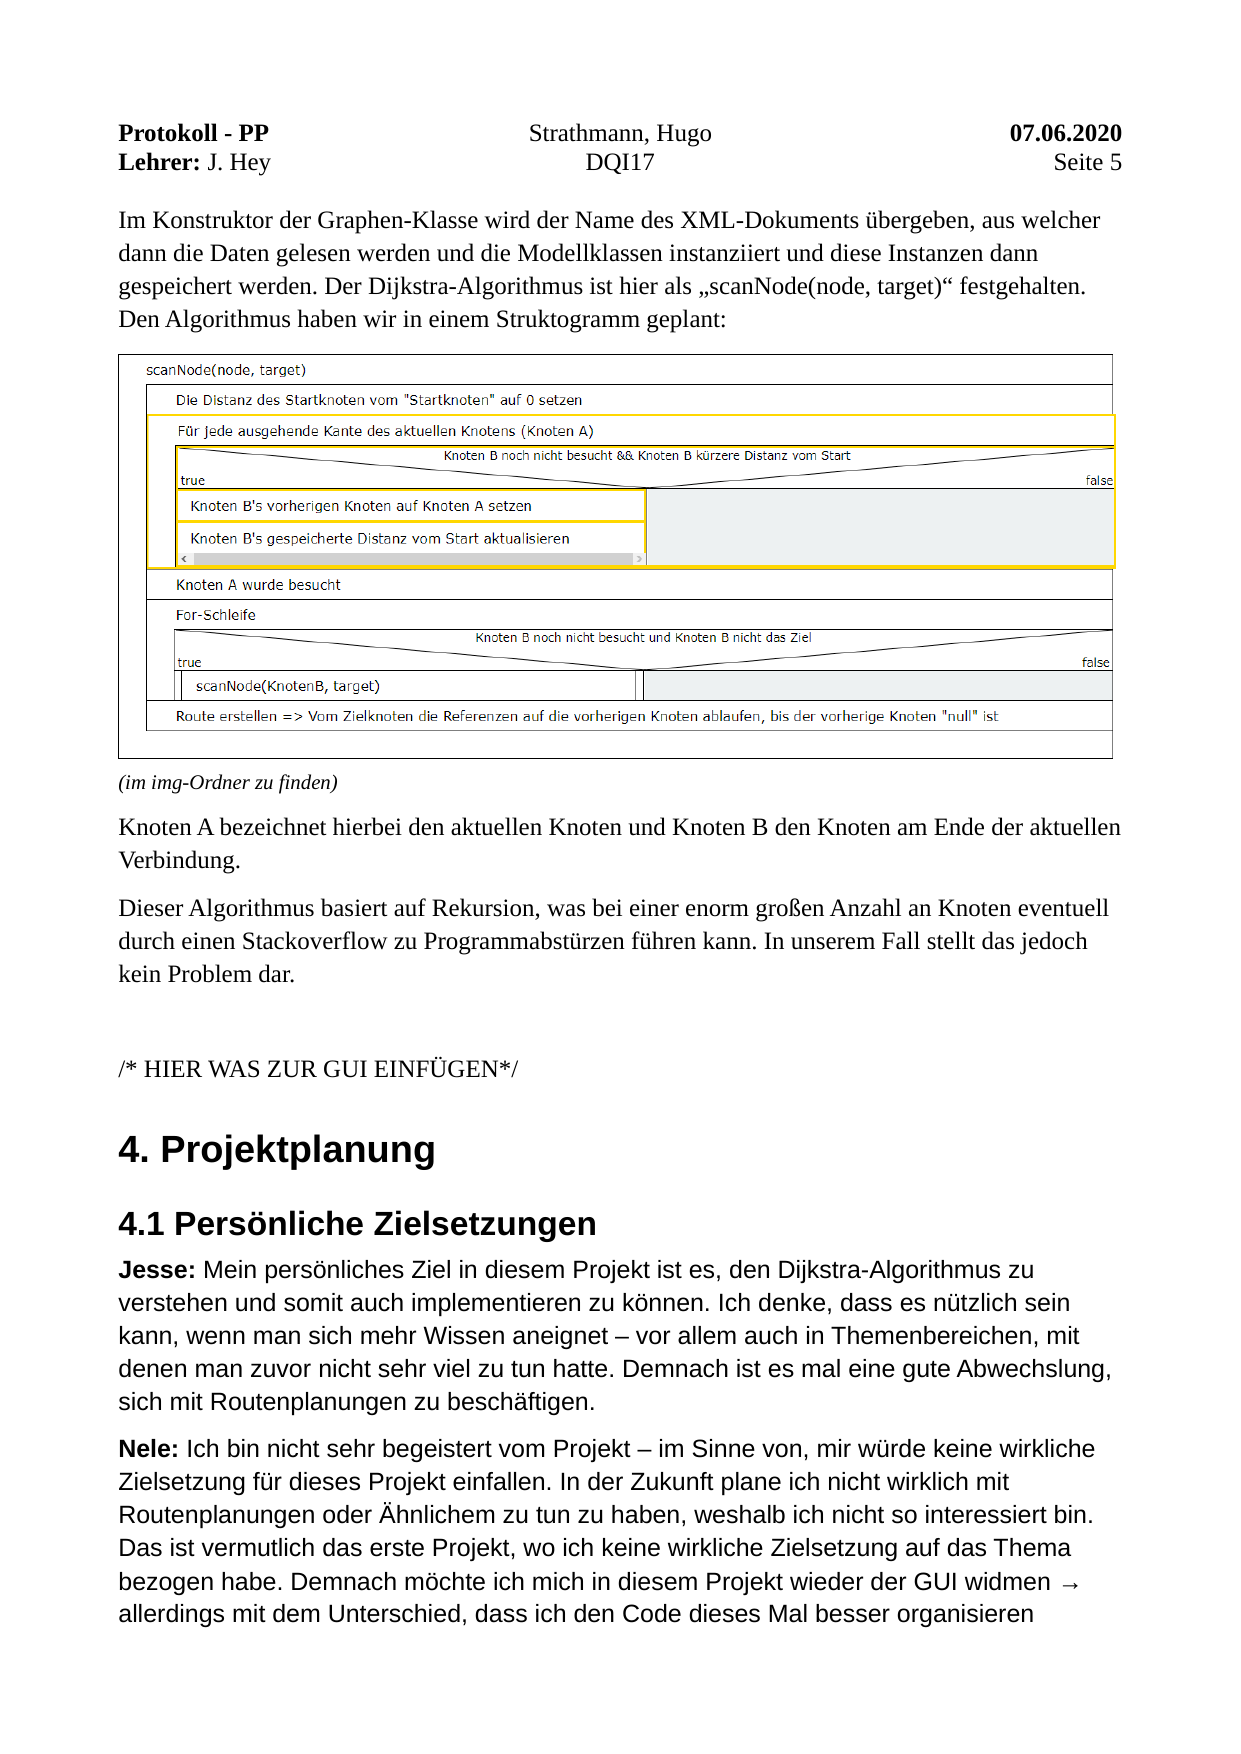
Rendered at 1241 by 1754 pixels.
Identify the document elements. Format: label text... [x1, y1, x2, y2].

text Nele: Ich bin nicht sehr begeistert vom Projekt – im Sinne von, mir würde keine wirkliche Zielsetzung für dieses Projekt einfallen. In der Zukunft plane ich nicht wirklich mit Routenplanungen oder Ähnlichem zu tun zu haben, weshalb ich nicht so interessiert bin. Das ist vermutlich das erste Projekt, wo ich keine wirkliche Zielsetzung auf das Thema bezogen habe. Demnach möchte ich mich in diesem Projekt wieder der GUI widmen → allerdings mit dem Unterschied, dass ich den Code dieses Mal besser organisieren [118, 1434, 1122, 1628]
text Jesse: Mein persönliches Ziel in diesem Projekt ist es, den Dijkstra-Algorithmus zu verstehen und somit auch implementieren zu können. Ich denke, dass es nützlich sein kann, wenn man sich mehr Wissen aneignet – vor allem auch in Themenbereichen, mit denen man zuvor nicht sehr viel zu tun hatte. Demnach ist es mal eine gute Abwechslung, sich mit Routenplanungen zu beschäftigen. [118, 1255, 1122, 1416]
text Im Konstruktor der Graphen-Klasse wird der Name des XML-Dokuments übergeben, aus welcher dann die Daten gelesen werden und die Modellklassen instanziiert und diese Instanzen dann gespeichert werden. Der Dijkstra-Algorithmus ist hier als „scanNode(node, target)“ festgehalten. Den Algorithmus haben wir in einem Struktogramm geplant: [118, 205, 1122, 333]
subtitle 4. Projektplanung [118, 1127, 1122, 1170]
subtitle 4.1 Persönliche Zielsetzungen [118, 1203, 1122, 1242]
text (im img-Ordner zu finden) [118, 767, 1122, 794]
text /* HIER WAS ZUR GUI EINFÜGEN*/ [118, 1054, 1122, 1083]
text Knoten A bezeichnet hierbei den aktuellen Knoten und Knoten B den Knoten am Ende der aktuellen Verbindung. [118, 812, 1122, 874]
picture [118, 351, 1123, 767]
text Dieser Algorithmus basiert auf Rekursion, was bei einer enorm großen Anzahl an Knoten eventuell durch einen Stackoverflow zu Programmabstürzen führen kann. In unserem Fall stellt das jedoch kein Problem dar. [118, 893, 1122, 987]
